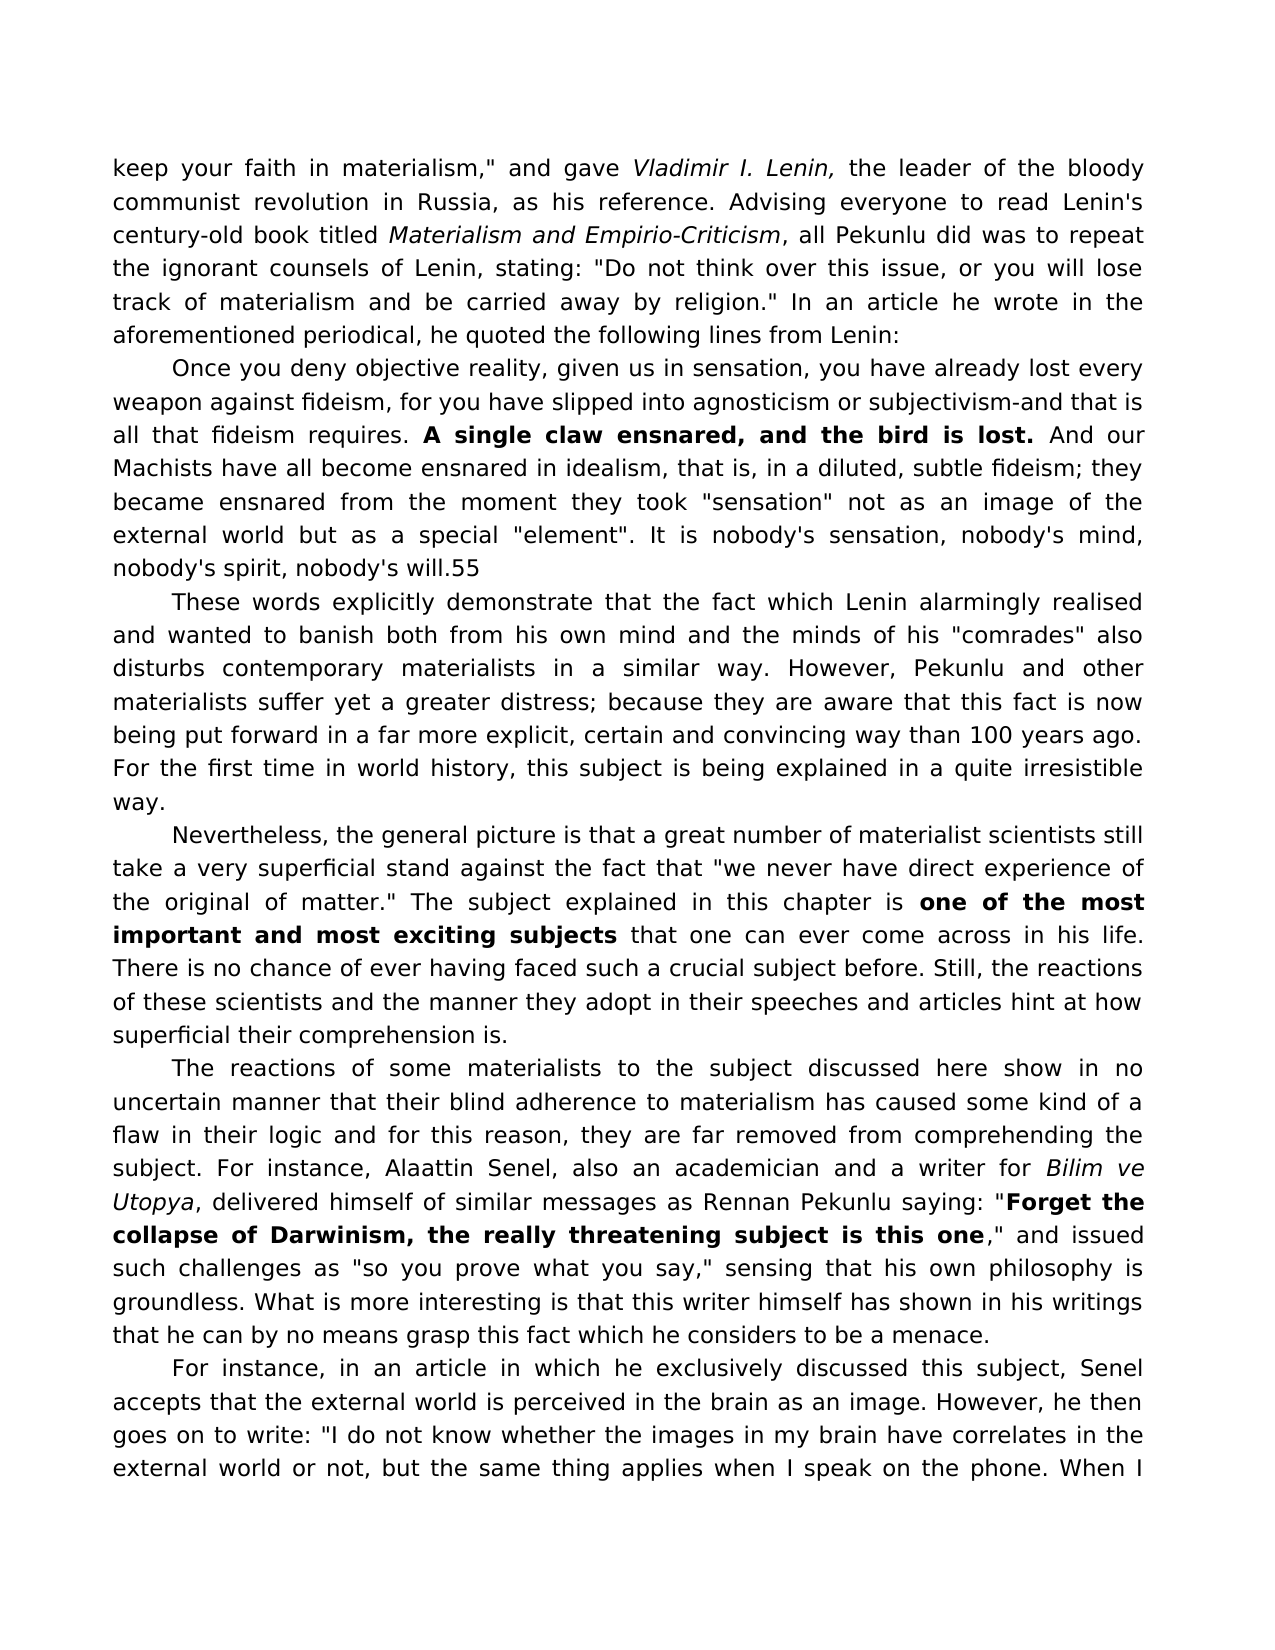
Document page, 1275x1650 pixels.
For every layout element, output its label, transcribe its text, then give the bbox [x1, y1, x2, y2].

text Nevertheless, the general picture is that a great number of materialist scientists still take a very superficial stand against the fact that "we never have direct experience of the original of matter." The subject explained in this chapter is one of the most important and most exciting subjects that one can ever come across in his life. There is no chance of ever having faced such a crucial subject before. Still, the reactions of these scientists and the manner they adopt in their speeches and articles hint at how superficial their comprehension is. [112, 817, 1145, 1050]
text keep your faith in materialism," and gave Vladimir I. Lenin, the leader of the bloody communist revolution in Russia, as his reference. Advising everyone to read Lenin's century-old book titled Materialism and Empirio-Criticism, all Pekunlu did was to repeat the ignorant counsels of Lenin, stating: "Do not think over this issue, or you will lose track of materialism and be carried away by religion." In an article he wrote in the aforementioned periodical, he quoted the following lines from Lenin: [112, 150, 1145, 350]
text These words explicitly demonstrate that the fact which Lenin alarmingly realised and wanted to banish both from his own mind and the minds of his "comrades" also disturbs contemporary materialists in a similar way. However, Pekunlu and other materialists suffer yet a greater distress; because they are aware that this fact is now being put forward in a far more explicit, certain and convincing way than 100 years ago. For the first time in world history, this subject is being explained in a quite irresistible way. [112, 583, 1145, 817]
text The reactions of some materialists to the subject discussed here show in no uncertain manner that their blind adherence to materialism has caused some kind of a flaw in their logic and for this reason, they are far removed from comprehending the subject. For instance, Alaattin Senel, also an academician and a writer for Bilim ve Utopya, delivered himself of similar messages as Rennan Pekunlu saying: "Forget the collapse of Darwinism, the really threatening subject is this one," and issued such challenges as "so you prove what you say," sensing that his own philosophy is groundless. What is more interesting is that this writer himself has shown in his writings that he can by no means grasp this fact which he considers to be a menace. [112, 1050, 1145, 1350]
text Once you deny objective reality, given us in sensation, you have already lost every weapon against fideism, for you have slipped into agnosticism or subjectivism-and that is all that fideism requires. A single claw ensnared, and the bird is lost. And our Machists have all become ensnared in idealism, that is, in a diluted, subtle fideism; they became ensnared from the moment they took "sensation" not as an image of the external world but as a special "element". It is nobody's sensation, nobody's mind, nobody's spirit, nobody's will.55 [112, 350, 1145, 583]
text For instance, in an article in which he exclusively discussed this subject, Senel accepts that the external world is perceived in the brain as an image. However, he then goes on to write: "I do not know whether the images in my brain have correlates in the external world or not, but the same thing applies when I speak on the phone. When I [112, 1350, 1145, 1483]
